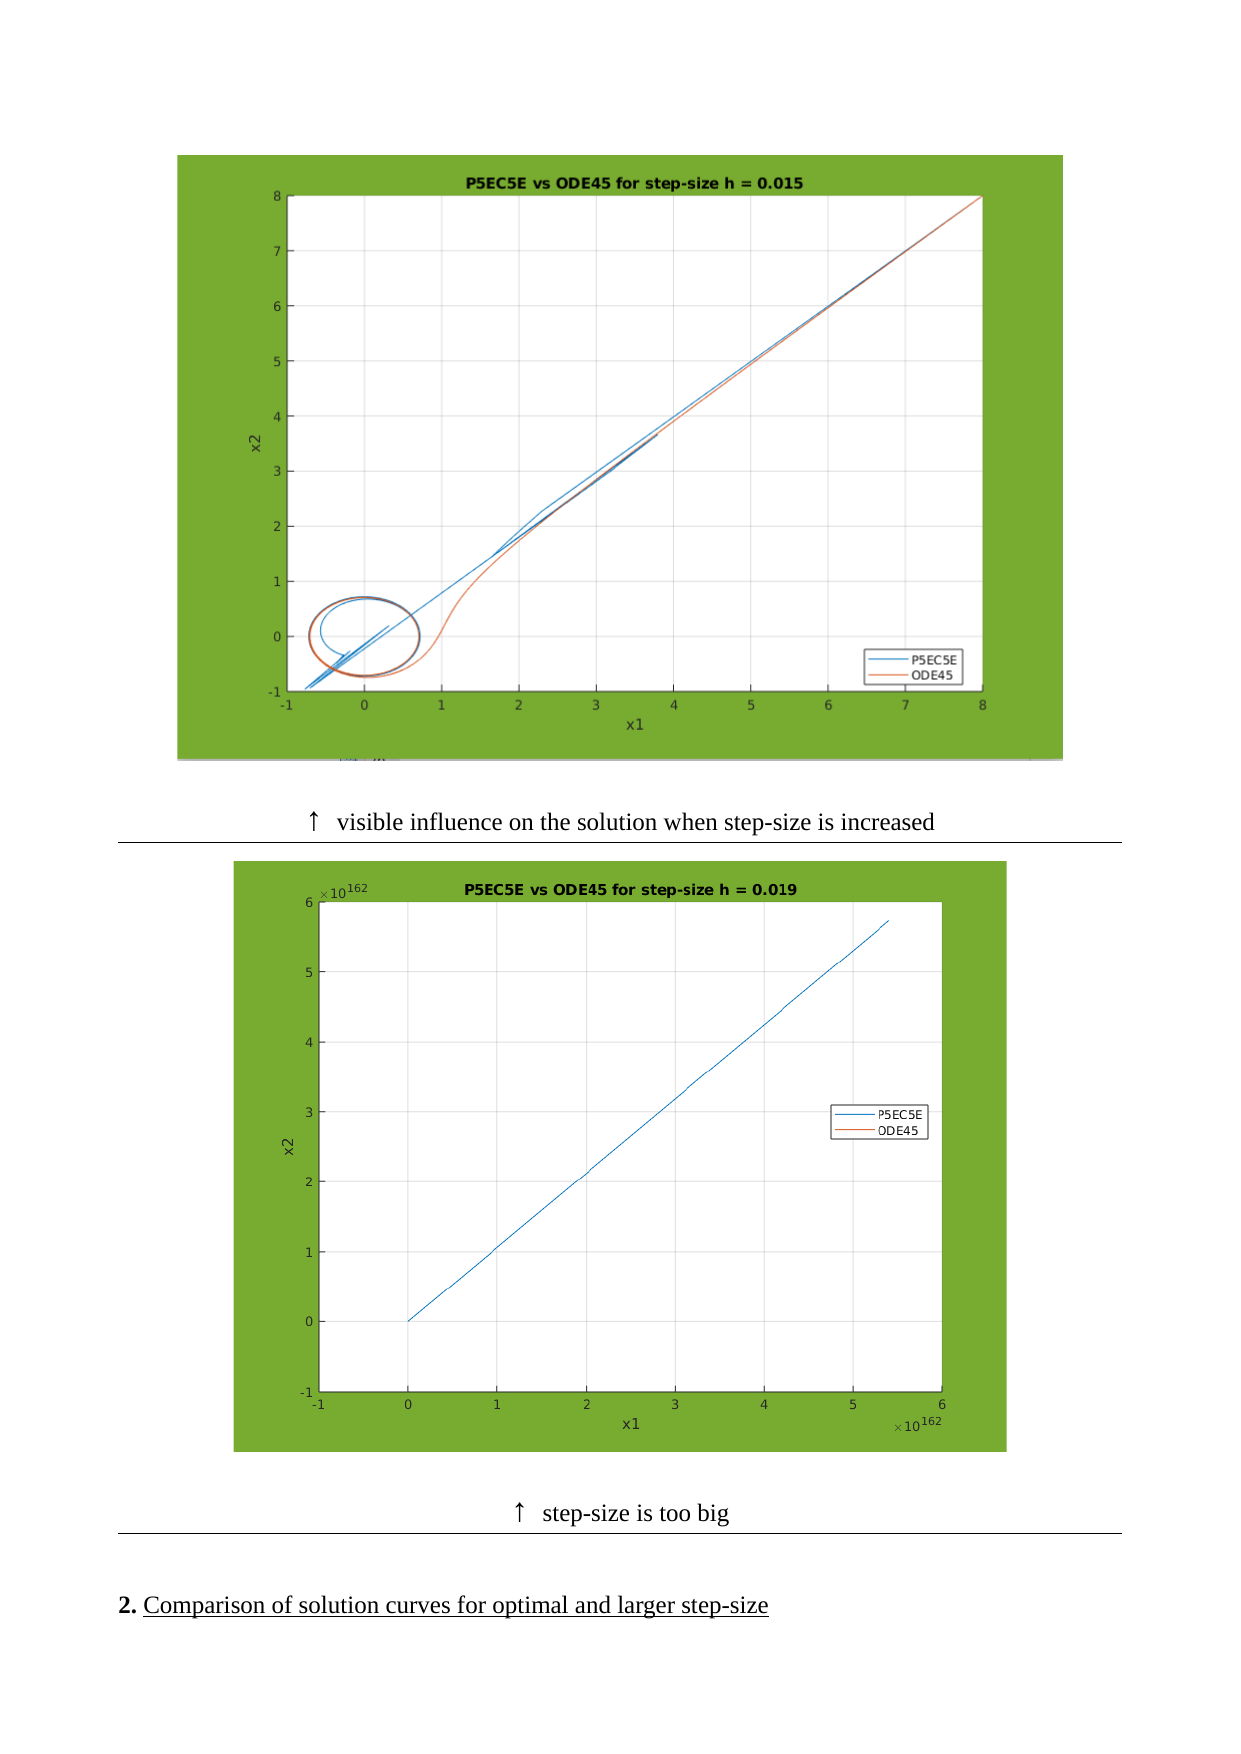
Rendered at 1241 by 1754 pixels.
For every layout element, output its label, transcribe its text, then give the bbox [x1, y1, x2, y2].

text ↑ visible influence on the solution when step-size is increased [118, 799, 1122, 842]
text ↑ step-size is too big [118, 1490, 1122, 1533]
picture [177, 155, 1063, 761]
text 2. Comparison of solution curves for optimal and larger step-size [118, 1591, 1122, 1619]
picture [233, 861, 1007, 1452]
